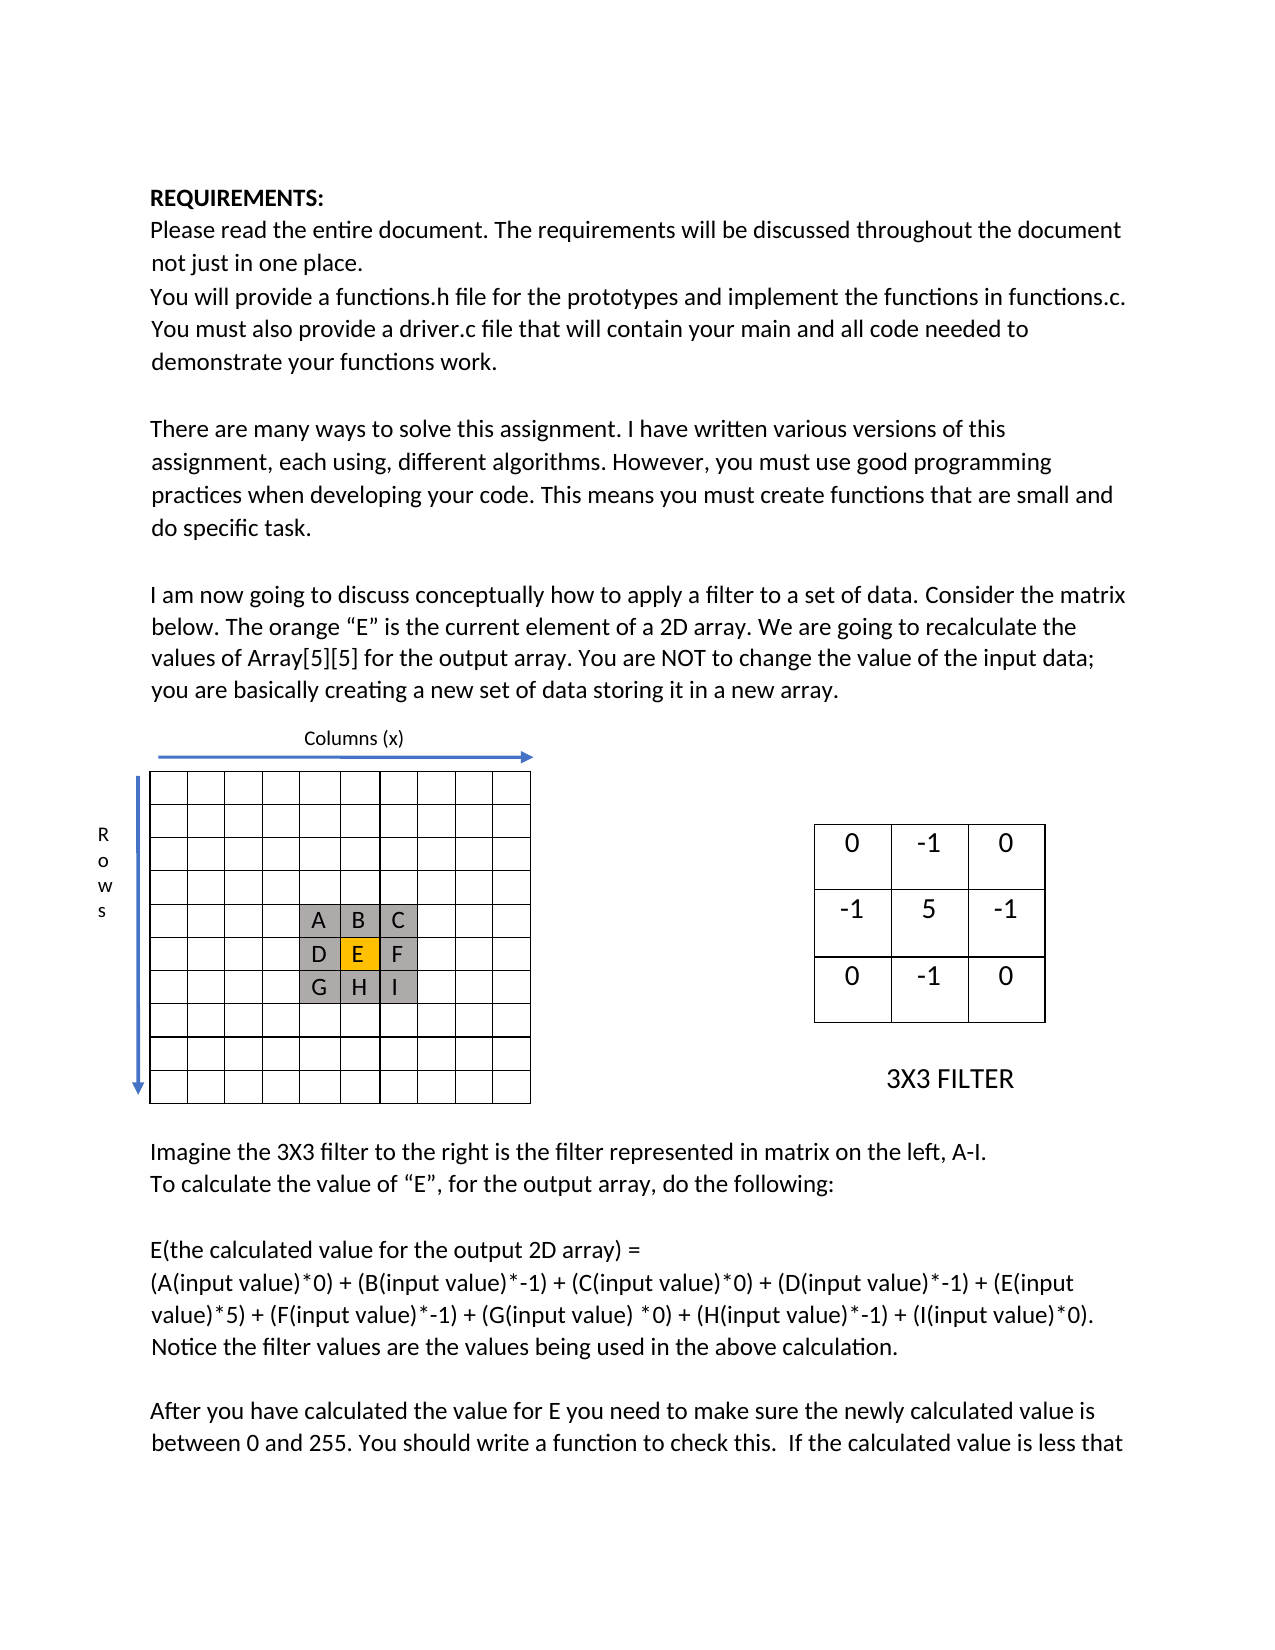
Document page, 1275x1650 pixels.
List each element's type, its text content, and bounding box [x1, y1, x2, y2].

table_cell D [300, 938, 340, 970]
table_cell [493, 805, 530, 837]
table_cell -1 [892, 958, 968, 1022]
table_cell [263, 838, 299, 870]
table_cell [493, 971, 530, 1003]
text REQUIREMENTS: [150, 182, 1129, 213]
table_cell [341, 871, 379, 903]
table_cell [418, 938, 455, 970]
table_cell [188, 871, 224, 903]
table_cell [418, 1038, 455, 1070]
table_header [263, 772, 299, 804]
table_cell [493, 1004, 530, 1036]
table_cell [493, 838, 530, 870]
table_cell [188, 905, 224, 937]
table_cell [493, 871, 530, 903]
table_cell [493, 905, 530, 937]
table_cell [381, 1038, 417, 1070]
table_cell [456, 838, 492, 870]
text After you have calculated the value for E you need to make sure the newly calculated value is between 0 and 255. You should write a function to check this. If the calculated value is less that [150, 1395, 1129, 1457]
table_cell [493, 938, 530, 970]
table_cell [188, 971, 224, 1003]
table_cell [263, 905, 299, 937]
table_cell [225, 938, 262, 970]
table_cell [225, 805, 262, 837]
table_cell 0 [969, 958, 1044, 1022]
table_cell I [381, 971, 417, 1003]
table_cell [225, 1004, 262, 1036]
table_cell [456, 805, 492, 837]
table_cell [151, 971, 187, 1003]
table_cell [263, 871, 299, 903]
table_cell [456, 905, 492, 937]
table_cell [151, 938, 187, 970]
table_cell [151, 1071, 187, 1103]
table_cell [263, 938, 299, 970]
table_cell [341, 1038, 379, 1070]
table_cell A [300, 905, 340, 937]
table_header -1 [892, 825, 968, 889]
table_header [151, 772, 187, 804]
table_header [456, 772, 492, 804]
table_cell [341, 1004, 379, 1036]
table_cell [300, 1038, 340, 1070]
table_cell [225, 871, 262, 903]
table_header [493, 772, 530, 804]
table_cell [456, 1004, 492, 1036]
table_cell [456, 871, 492, 903]
table_cell [225, 1071, 262, 1103]
text Please read the entire document. The requirements will be discussed throughout the document not just in one place. [150, 214, 1131, 278]
table_cell [381, 1004, 417, 1036]
table_cell [151, 1038, 187, 1070]
table_cell [456, 1038, 492, 1070]
table_cell -1 [969, 890, 1044, 956]
table_header [341, 772, 379, 804]
text Imagine the 3X3 filter to the right is the filter represented in matrix on the left, A-I. [150, 1136, 1129, 1167]
table_cell [225, 971, 262, 1003]
table_cell [151, 805, 187, 837]
table_cell [418, 805, 455, 837]
table_cell [300, 805, 340, 837]
table_cell [381, 871, 417, 903]
table_header [418, 772, 455, 804]
table_cell [225, 838, 262, 870]
table_cell [188, 1038, 224, 1070]
table_cell [418, 971, 455, 1003]
table_cell [418, 871, 455, 903]
table_cell [151, 838, 187, 870]
table_cell [341, 805, 379, 837]
table_header [300, 772, 340, 804]
text (A(input value)*0) + (B(input value)*-1) + (C(input value)*0) + (D(input value)*-1) + (E(input value)*5) + (F(input value)*-1) + (G(input value) *0) + (H(input value)*-1) + (I(input value)*0). Notice the filter values are the values being used in the above calculation. [150, 1267, 1129, 1361]
table_cell [381, 838, 417, 870]
text E(the calculated value for the output 2D array) = [150, 1234, 1131, 1264]
table_cell [456, 971, 492, 1003]
text To calculate the value of “E”, for the output array, do the following: [150, 1168, 1129, 1199]
table_cell [456, 1071, 492, 1103]
table_header [381, 772, 417, 804]
table_cell [493, 1038, 530, 1070]
table_cell B [341, 905, 379, 937]
table_cell [418, 905, 455, 937]
table_cell [300, 1071, 340, 1103]
table_cell [225, 905, 262, 937]
table_cell [418, 838, 455, 870]
table_cell [263, 971, 299, 1003]
table_cell [151, 871, 187, 903]
text I am now going to discuss conceptually how to apply a filter to a set of data. Consider the matrix below. The orange “E” is the current element of a 2D array. We are going to recalculate the values of Array[5][5] for the output array. You are NOT to change the value of the input data; you are basically creating a new set of data storing it in a new array. [150, 579, 1129, 704]
table_header 0 [815, 825, 891, 889]
table_cell [300, 871, 340, 903]
table_header [225, 772, 262, 804]
table_header 0 [969, 825, 1044, 889]
table_cell 5 [892, 890, 968, 956]
table_cell [188, 838, 224, 870]
table_cell [188, 1071, 224, 1103]
table_cell F [381, 938, 417, 970]
table_cell [493, 1071, 530, 1103]
table_cell [341, 1071, 379, 1103]
table_cell G [300, 971, 340, 1003]
table_cell E [341, 938, 379, 970]
table_cell [418, 1071, 455, 1103]
table_cell [456, 938, 492, 970]
table_cell [188, 938, 224, 970]
table_cell [151, 1004, 187, 1036]
table_cell [188, 805, 224, 837]
table_cell H [341, 971, 379, 1003]
table_cell [418, 1004, 455, 1036]
table_cell [381, 805, 417, 837]
table_cell [381, 1071, 417, 1103]
table_cell C [381, 905, 417, 937]
table_cell [263, 805, 299, 837]
table_cell [151, 905, 187, 937]
table_cell [263, 1004, 299, 1036]
text You will provide a functions.h file for the prototypes and implement the functions in functions.c. You must also provide a driver.c file that will contain your main and all code needed to demonstrate your functions work. [150, 281, 1131, 377]
table_cell [188, 1004, 224, 1036]
table_cell [263, 1038, 299, 1070]
table_cell [341, 838, 379, 870]
table_cell [225, 1038, 262, 1070]
table_cell 0 [815, 958, 891, 1022]
table_cell [300, 1004, 340, 1036]
table_header [188, 772, 224, 804]
table_cell -1 [815, 890, 891, 956]
table_cell [263, 1071, 299, 1103]
table_cell [300, 838, 340, 870]
text There are many ways to solve this assignment. I have written various versions of this assignment, each using, different algorithms. However, you must use good programming practices when developing your code. This means you must create functions that are small and do specific task. [150, 413, 1131, 543]
